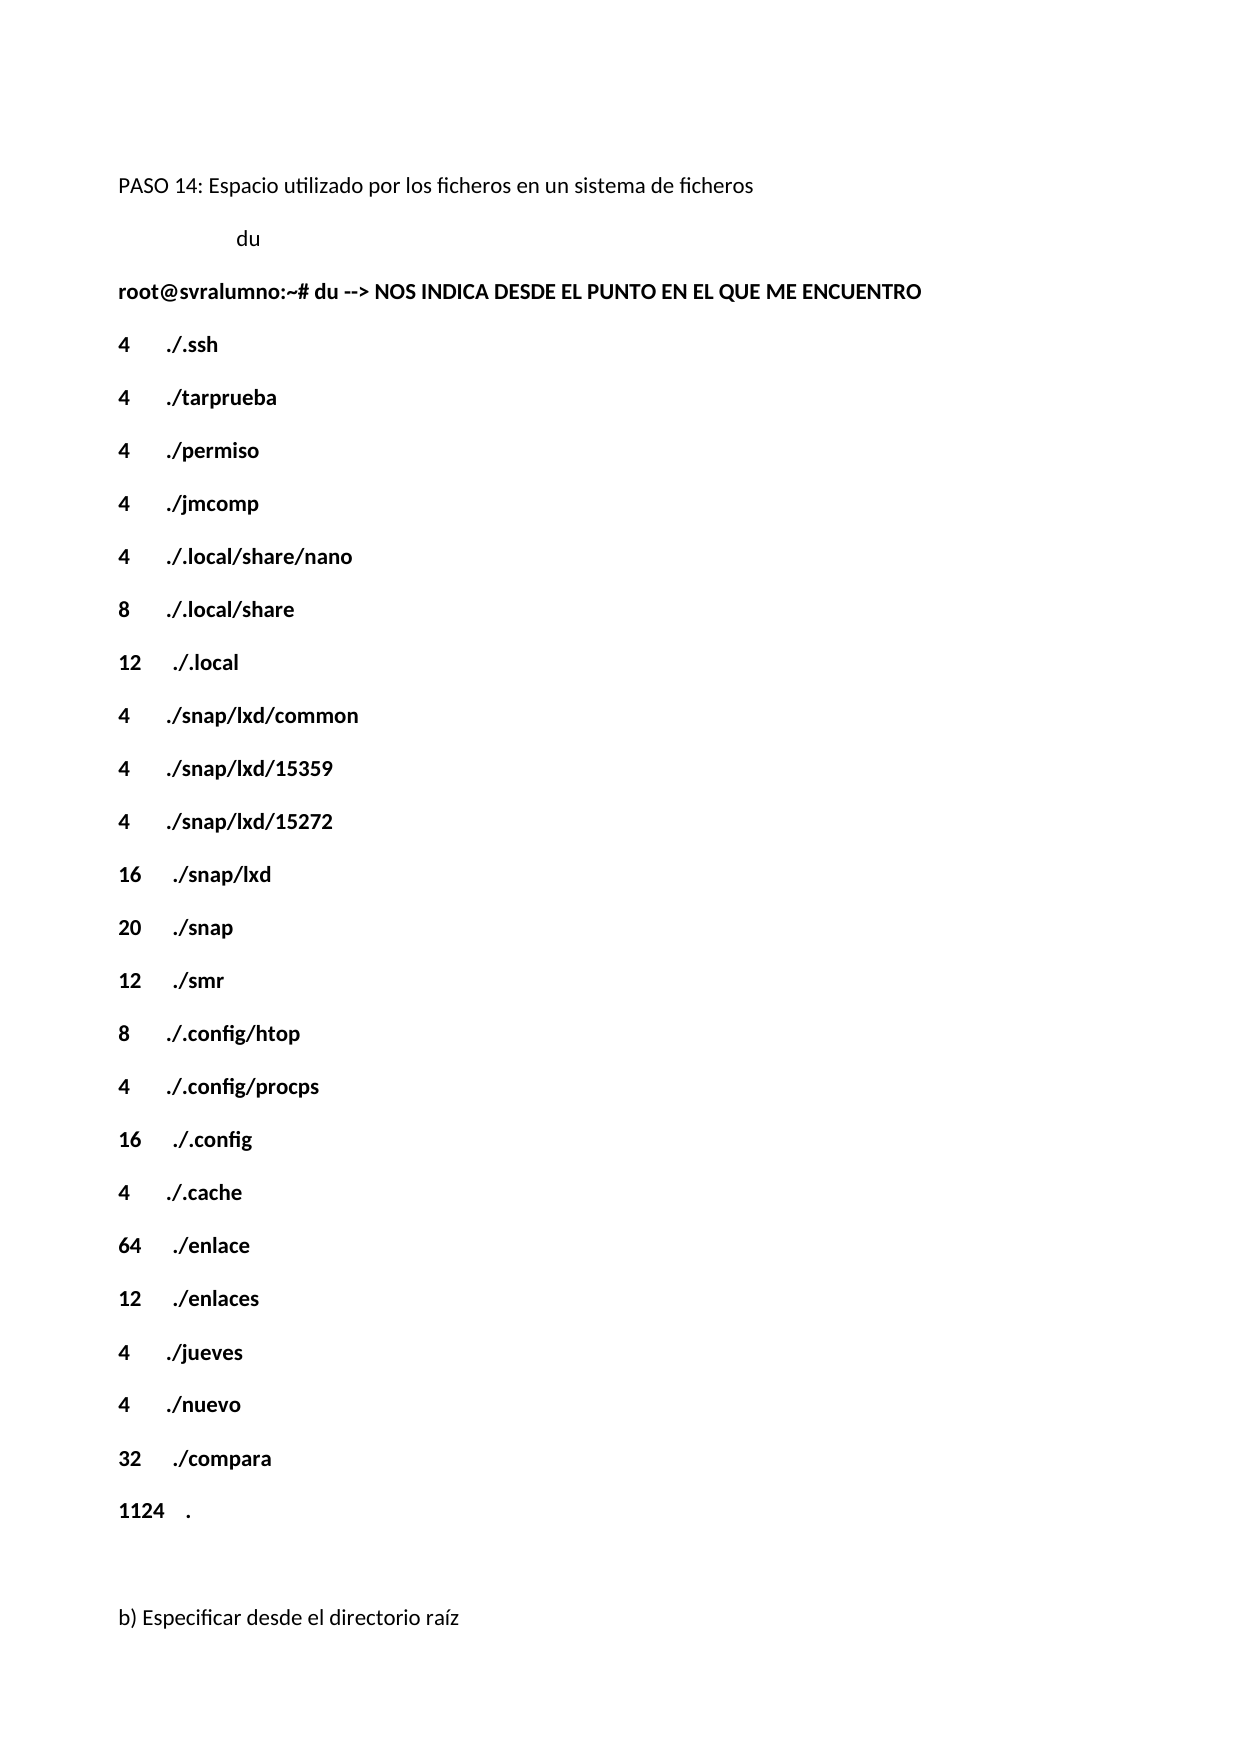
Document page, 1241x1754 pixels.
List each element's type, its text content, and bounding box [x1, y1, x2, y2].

text du [118, 224, 1122, 252]
text 4 ./jmcomp [118, 489, 1122, 517]
text 4 ./.ssh [118, 330, 1122, 358]
text PASO 14: Espacio utilizado por los ficheros en un sistema de ficheros [118, 171, 1122, 199]
text 4 ./snap/lxd/15359 [118, 754, 1122, 782]
text 4 ./tarprueba [118, 383, 1122, 411]
text 16 ./snap/lxd [118, 860, 1122, 888]
text 4 ./nuevo [118, 1391, 1122, 1419]
text 4 ./.config/procps [118, 1072, 1122, 1101]
text root@svralumno:~# du --> NOS INDICA DESDE EL PUNTO EN EL QUE ME ENCUENTRO [118, 277, 1122, 305]
text 12 ./enlaces [118, 1284, 1122, 1313]
text 16 ./.config [118, 1126, 1122, 1153]
text b) Especificar desde el directorio raíz [118, 1603, 1122, 1631]
text 4 ./.local/share/nano [118, 542, 1122, 570]
text 8 ./.config/htop [118, 1019, 1122, 1047]
text 4 ./jueves [118, 1338, 1122, 1366]
text 20 ./snap [118, 913, 1122, 941]
text 1124 . [118, 1497, 1122, 1525]
text 4 ./permiso [118, 436, 1122, 464]
text 8 ./.local/share [118, 595, 1122, 623]
text 4 ./.cache [118, 1178, 1122, 1207]
text 64 ./enlace [118, 1232, 1122, 1259]
text 4 ./snap/lxd/common [118, 701, 1122, 729]
text 32 ./compara [118, 1444, 1122, 1472]
text 12 ./smr [118, 966, 1122, 994]
text 12 ./.local [118, 648, 1122, 676]
text 4 ./snap/lxd/15272 [118, 807, 1122, 835]
